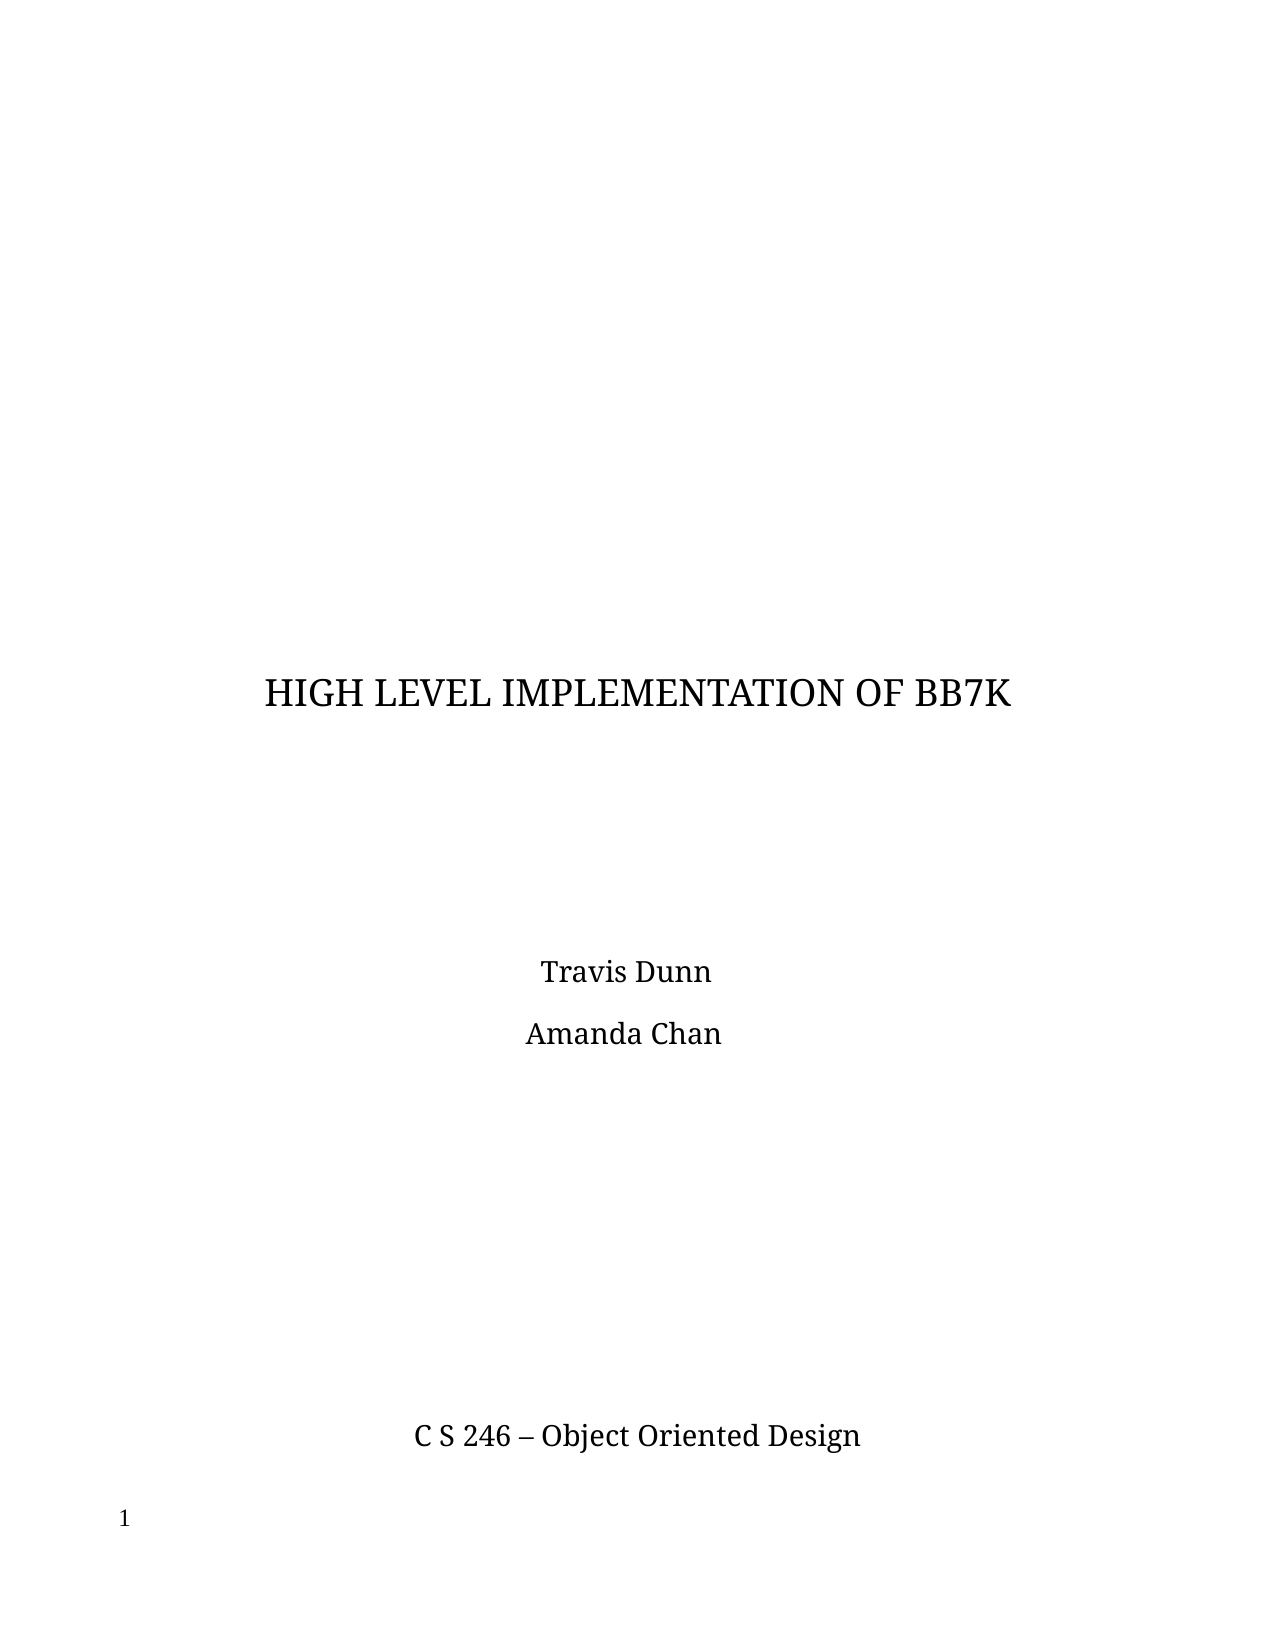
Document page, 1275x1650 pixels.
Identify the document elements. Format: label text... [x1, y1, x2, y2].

text Amanda Chan [118, 1013, 1157, 1053]
text C S 246 – Object Oriented Design [118, 1415, 1157, 1454]
subtitle HIGH LEVEL IMPLEMENTATION OF BB7K [118, 666, 1157, 717]
text Travis Dunn [118, 951, 1157, 991]
